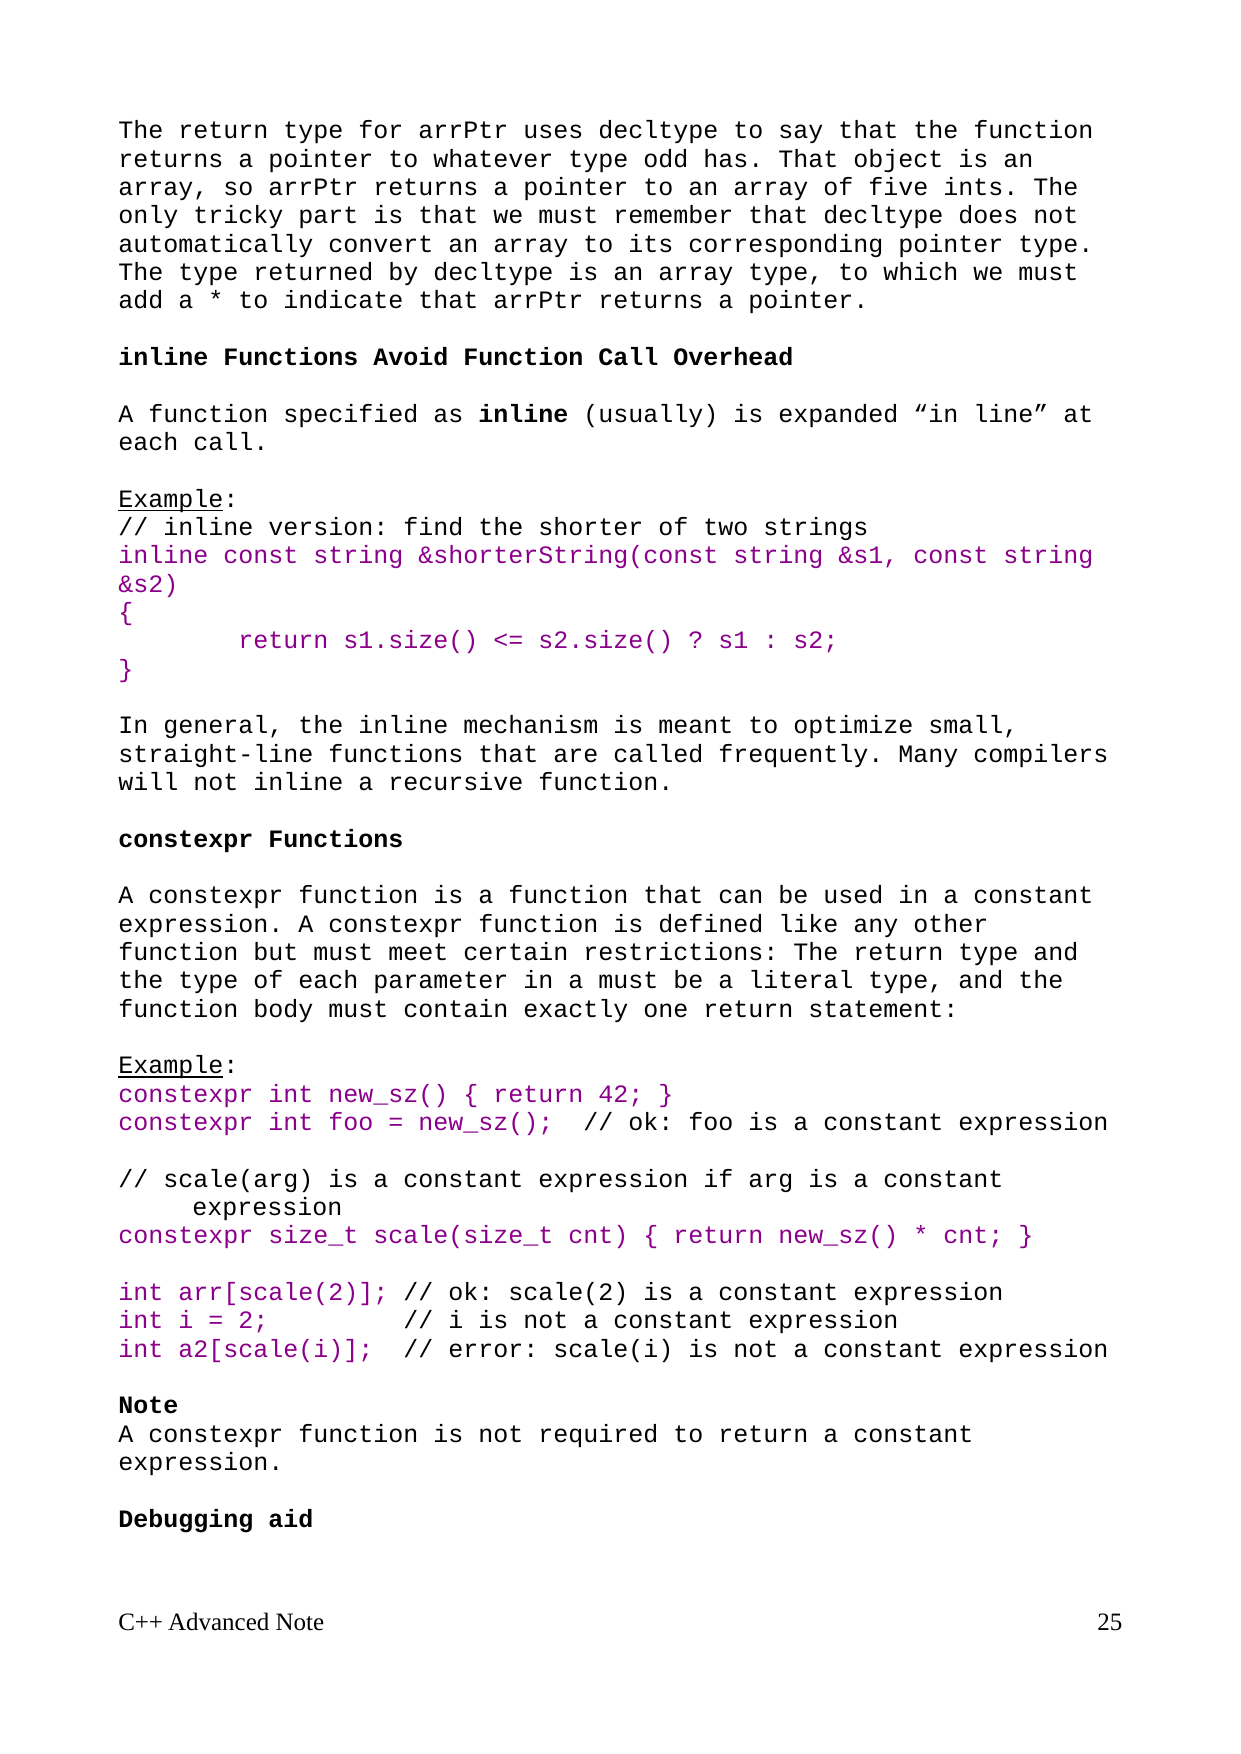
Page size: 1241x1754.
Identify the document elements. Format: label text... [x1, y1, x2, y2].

text Example: [118, 1053, 1122, 1081]
text inline Functions Avoid Function Call Overhead [118, 345, 1122, 373]
text int a2[scale(i)]; // error: scale(i) is not a constant expression [118, 1336, 1122, 1365]
text constexpr int new_sz() { return 42; } [118, 1081, 1122, 1110]
text constexpr int foo = new_sz(); // ok: foo is a constant expression [118, 1110, 1122, 1138]
text The return type for arrPtr uses decltype to say that the function returns a pointer to whatever type odd has. That object is an array, so arrPtr returns a pointer to an array of five ints. The only tricky part is that we must remember that decltype does not automatically convert an array to its corresponding pointer type. The type returned by decltype is an array type, to which we must add a * to indicate that arrPtr returns a pointer. [118, 118, 1122, 316]
text Note [118, 1393, 1122, 1421]
text A constexpr function is not required to return a constant expression. [118, 1421, 1122, 1478]
text // inline version: find the shorter of two strings [118, 515, 1122, 543]
text A constexpr function is a function that can be used in a constant expression. A constexpr function is defined like any other function but must meet certain restrictions: The return type and the type of each parameter in a must be a literal type, and the function body must contain exactly one return statement: [118, 883, 1122, 1025]
text constexpr size_t scale(size_t cnt) { return new_sz() * cnt; } [118, 1223, 1122, 1251]
text } [118, 656, 1122, 685]
text A function specified as inline (usually) is expanded “in line” at each call. [118, 401, 1122, 458]
text int i = 2; // i is not a constant expression [118, 1308, 1122, 1336]
text // scale(arg) is a constant expression if arg is a constant expression [118, 1166, 1122, 1223]
text int arr[scale(2)]; // ok: scale(2) is a constant expression [118, 1280, 1122, 1308]
text { [118, 600, 1122, 628]
text Example: [118, 486, 1122, 515]
text In general, the inline mechanism is meant to optimize small, straight-line functions that are called frequently. Many compilers will not inline a recursive function. [118, 713, 1122, 798]
text inline const string &shorterString(const string &s1, const string &s2) [118, 543, 1122, 600]
text constexpr Functions [118, 826, 1122, 855]
text return s1.size() <= s2.size() ? s1 : s2; [118, 628, 1122, 656]
text Debugging aid [118, 1506, 1122, 1535]
